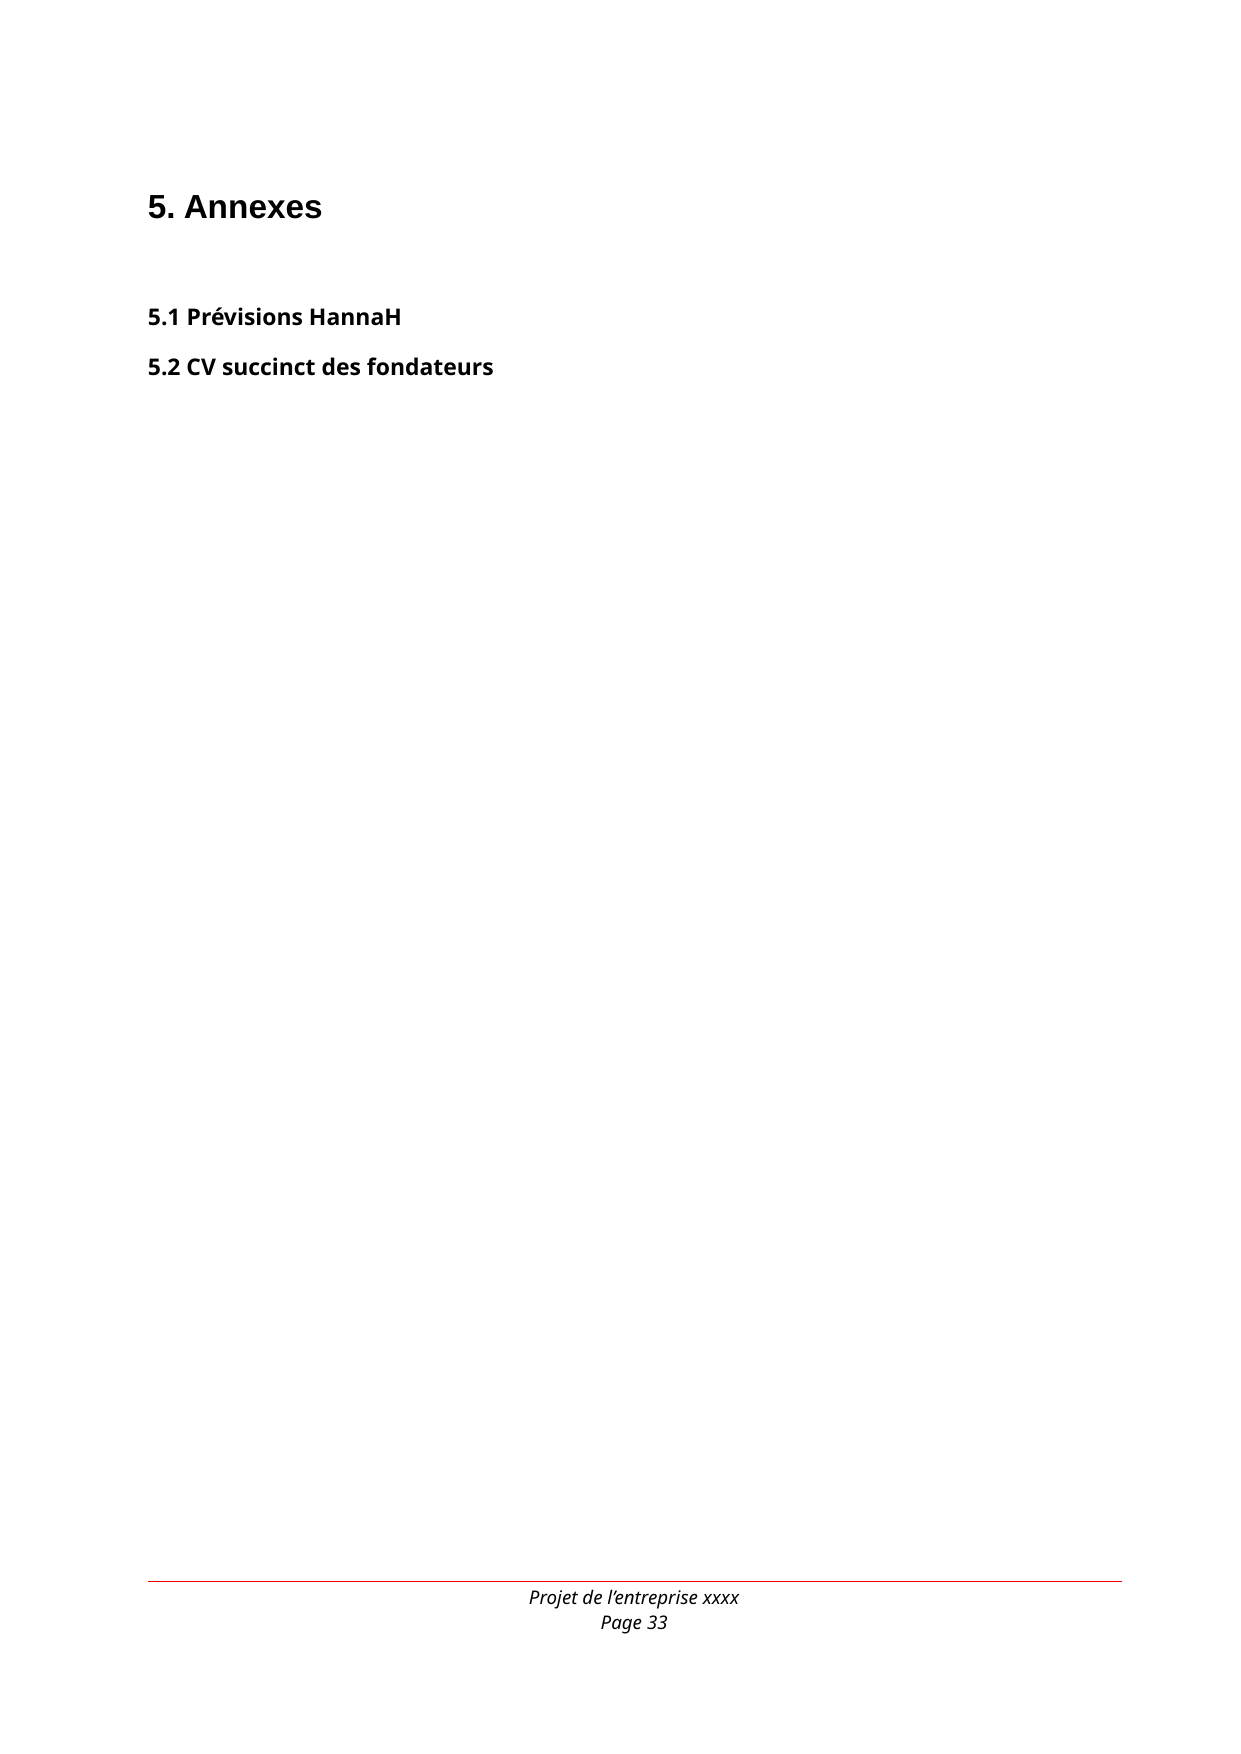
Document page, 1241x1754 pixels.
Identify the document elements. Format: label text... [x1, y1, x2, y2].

subtitle 5. Annexes [148, 187, 1122, 226]
subtitle Prévisions HannaH [148, 301, 1122, 332]
list CV succinct des fondateurs [148, 351, 1122, 382]
